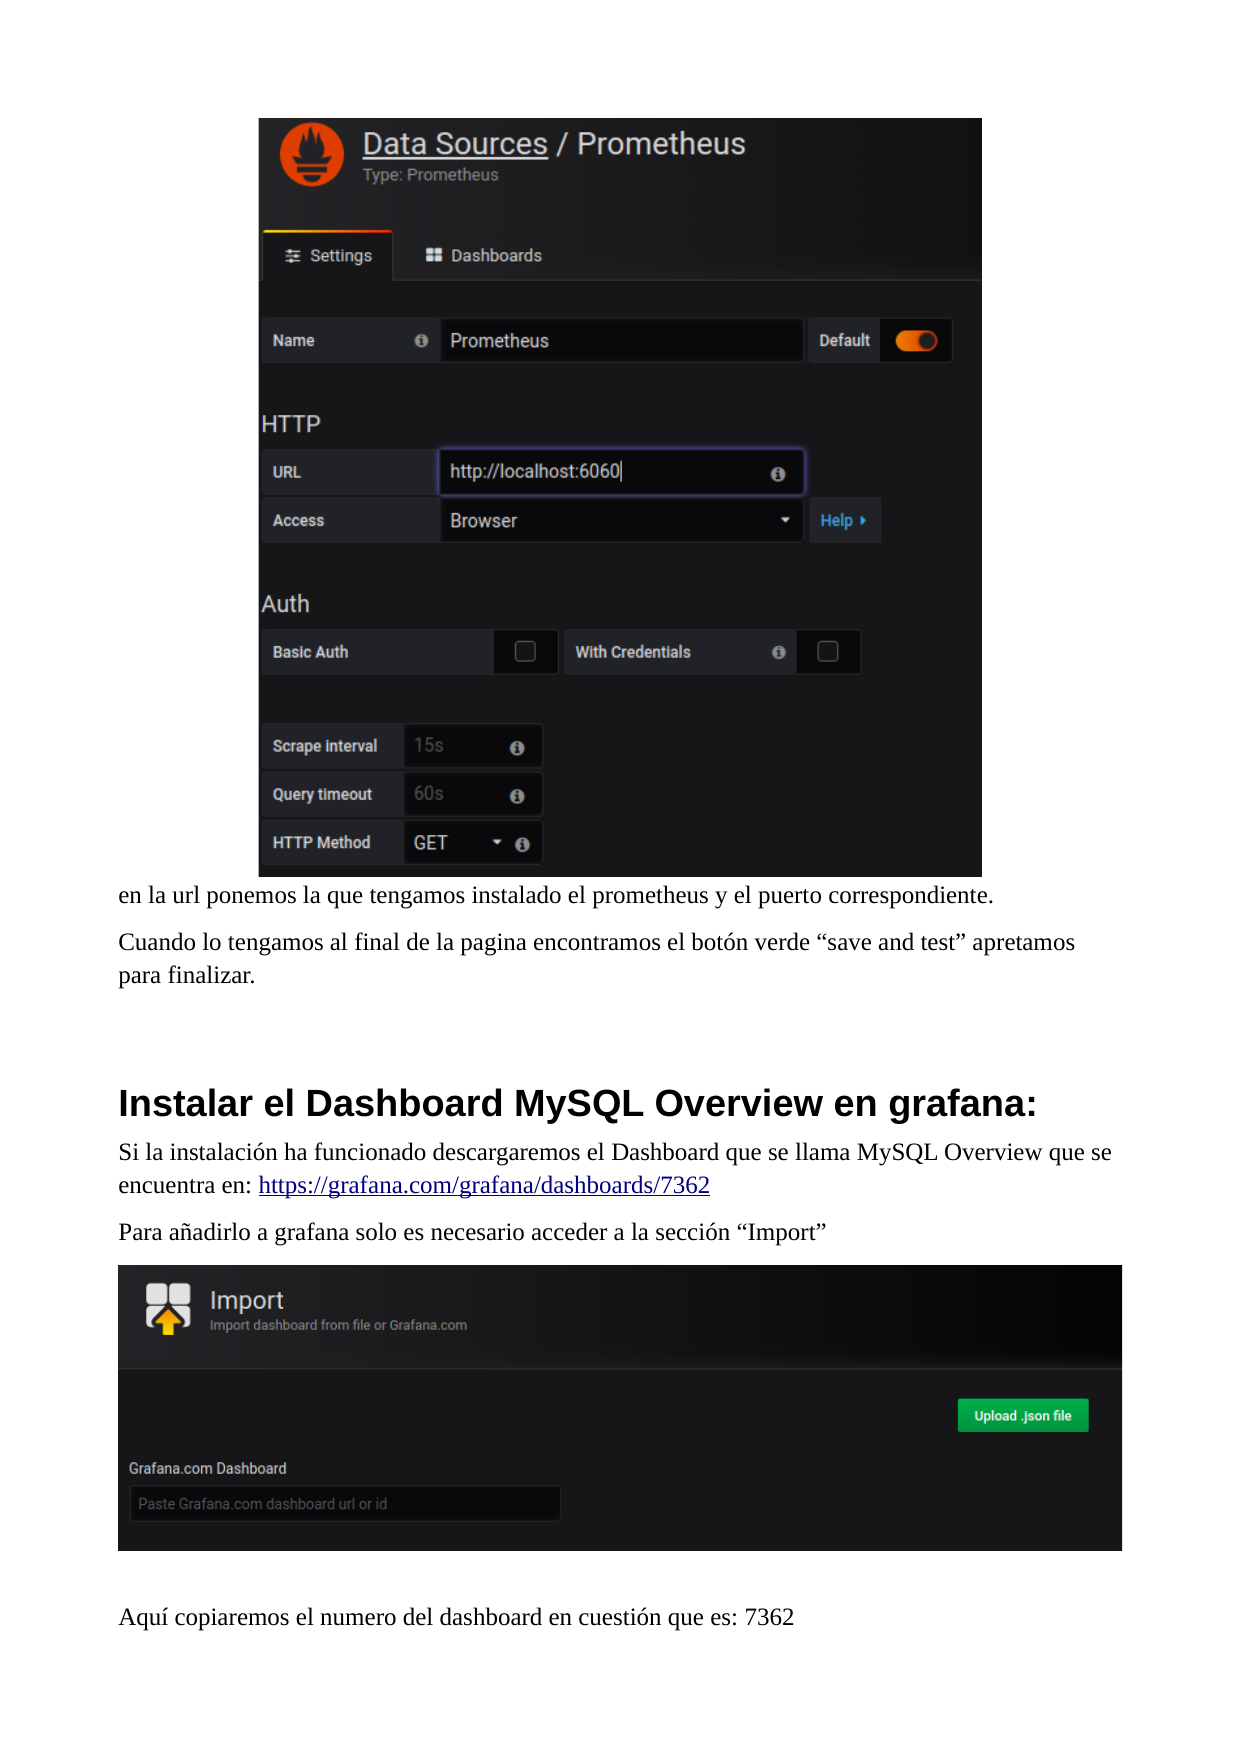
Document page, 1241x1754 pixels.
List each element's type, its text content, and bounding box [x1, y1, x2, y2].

text Aquí copiaremos el numero del dashboard en cuestión que es: 7362 [118, 1602, 1122, 1631]
text Cuando lo tengamos al final de la pagina encontramos el botón verde “save and test” apretamos para finalizar. [118, 927, 1122, 989]
text Para añadirlo a grafana solo es necesario acceder a la sección “Import” [118, 1217, 1122, 1246]
picture [258, 118, 982, 877]
picture [118, 1265, 1123, 1551]
text en la url ponemos la que tengamos instalado el prometheus y el puerto correspondiente. [118, 880, 1122, 908]
text Si la instalación ha funcionado descargaremos el Dashboard que se llama MySQL Overview que se encuentra en: https://grafana.com/grafana/dashboards/7362 [118, 1137, 1122, 1198]
subtitle Instalar el Dashboard MySQL Overview en grafana: [118, 1081, 1122, 1124]
